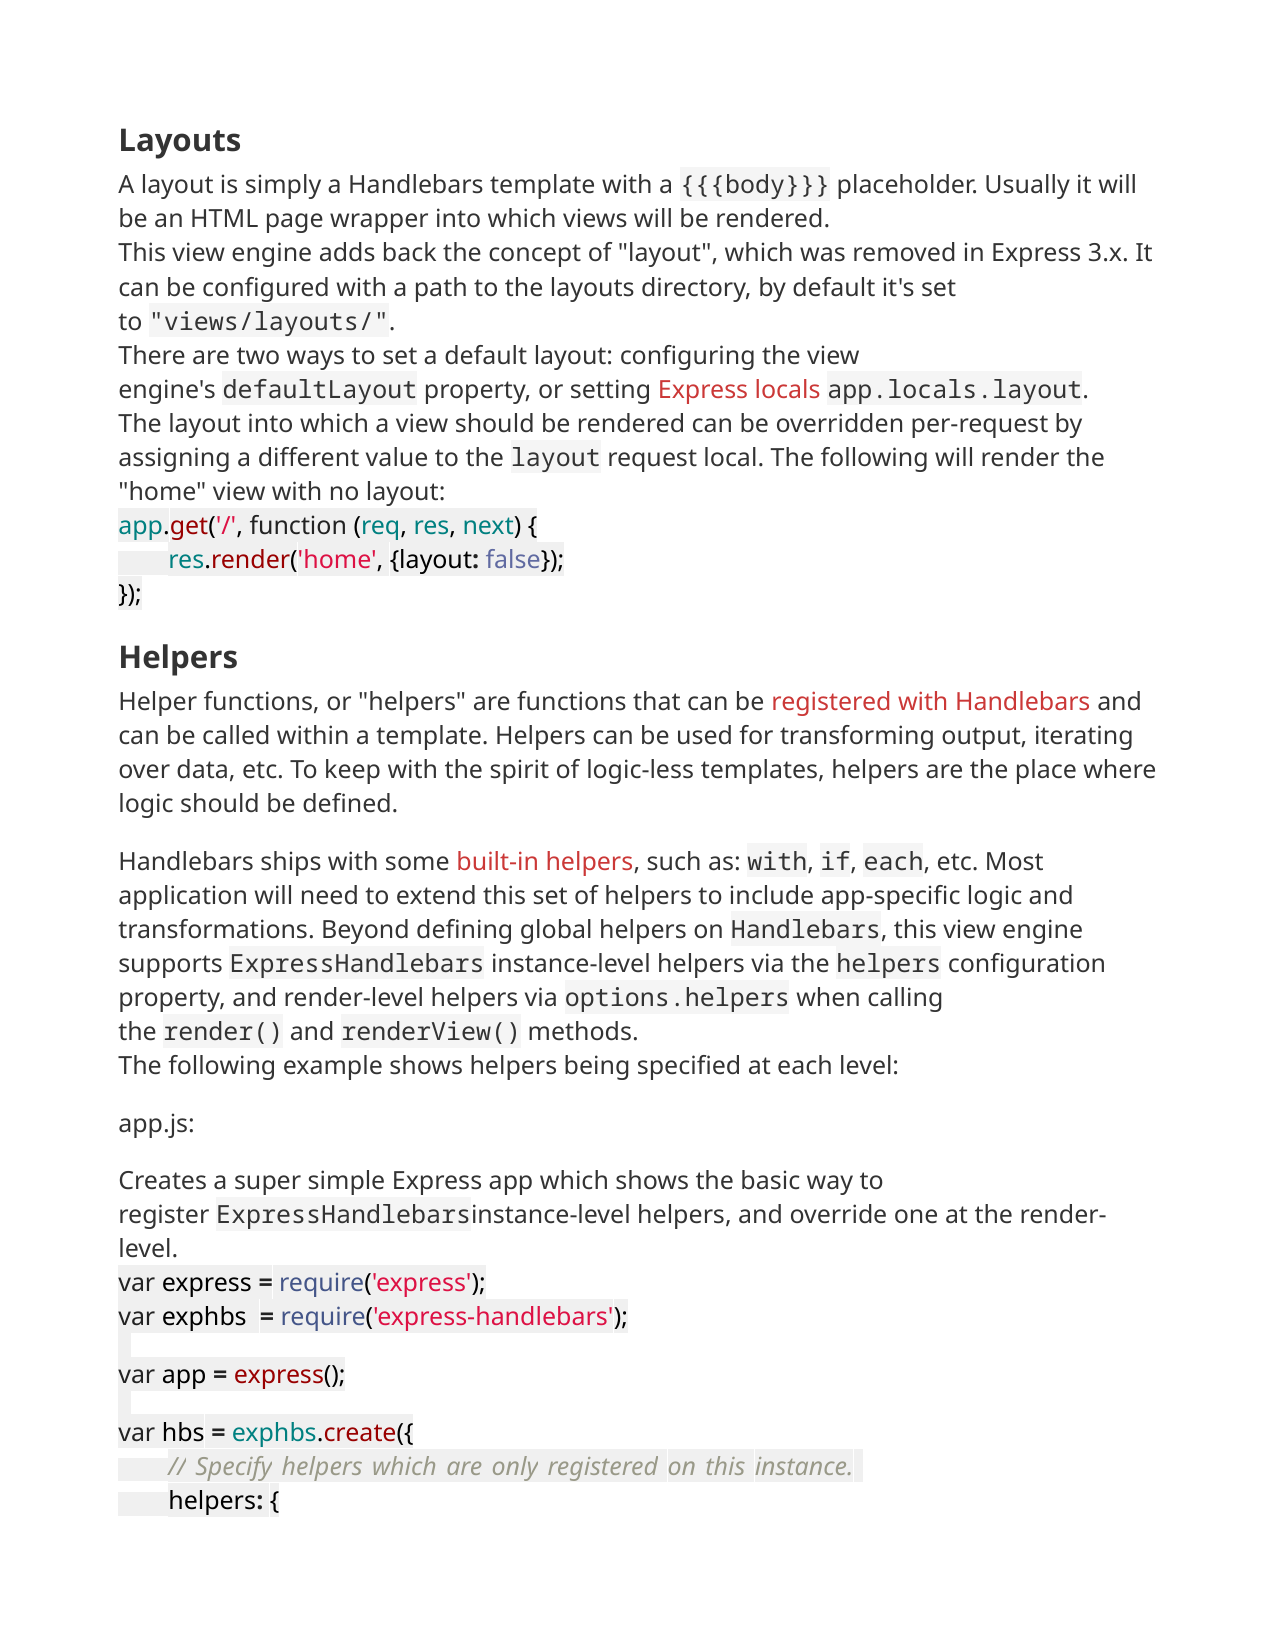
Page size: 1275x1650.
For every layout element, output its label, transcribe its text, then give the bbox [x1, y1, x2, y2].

text res.render('home', {layout: false}); [118, 542, 1157, 576]
text Helper functions, or "helpers" are functions that can be registered with Handlebars and can be called within a template. Helpers can be used for transforming output, iterating over data, etc. To keep with the spirit of logic-less templates, helpers are the place where logic should be defined. [118, 684, 1157, 820]
text The following example shows helpers being specified at each level: [118, 1048, 1157, 1082]
text var exphbs = require('express-handlebars'); [118, 1299, 1157, 1333]
text var app = express(); [118, 1357, 1157, 1391]
text helpers: { [118, 1482, 1157, 1517]
text var hbs = exphbs.create({ [118, 1414, 1157, 1448]
text }); [118, 576, 1157, 610]
text app.get('/', function (req, res, next) { [118, 508, 1157, 542]
text There are two ways to set a default layout: configuring the view engine's defaultLayout property, or setting Express locals app.locals.layout. [118, 337, 1157, 405]
text // Specify helpers which are only registered on this instance. [118, 1448, 1157, 1482]
text Creates a super simple Express app which shows the basic way to register ExpressHandlebarsinstance-level helpers, and override one at the render-level. [118, 1163, 1157, 1265]
text var express = require('express'); [118, 1265, 1157, 1299]
subtitle Layouts [118, 118, 1157, 161]
text The layout into which a view should be rendered can be overridden per-request by assigning a different value to the layout request local. The following will render the "home" view with no layout: [118, 405, 1157, 508]
text A layout is simply a Handlebars template with a {{{body}}} placeholder. Usually it will be an HTML page wrapper into which views will be rendered. [118, 167, 1157, 235]
text app.js: [118, 1105, 1157, 1139]
text Handlebars ships with some built-in helpers, such as: with, if, each, etc. Most application will need to extend this set of helpers to include app-specific logic and transformations. Beyond defining global helpers on Handlebars, this view engine supports ExpressHandlebars instance-level helpers via the helpers configuration property, and render-level helpers via options.helpers when calling the render() and renderView() methods. [118, 843, 1157, 1048]
text This view engine adds back the concept of "layout", which was removed in Express 3.x. It can be configured with a path to the layouts directory, by default it's set to "views/layouts/". [118, 235, 1157, 337]
subtitle Helpers [118, 635, 1157, 677]
